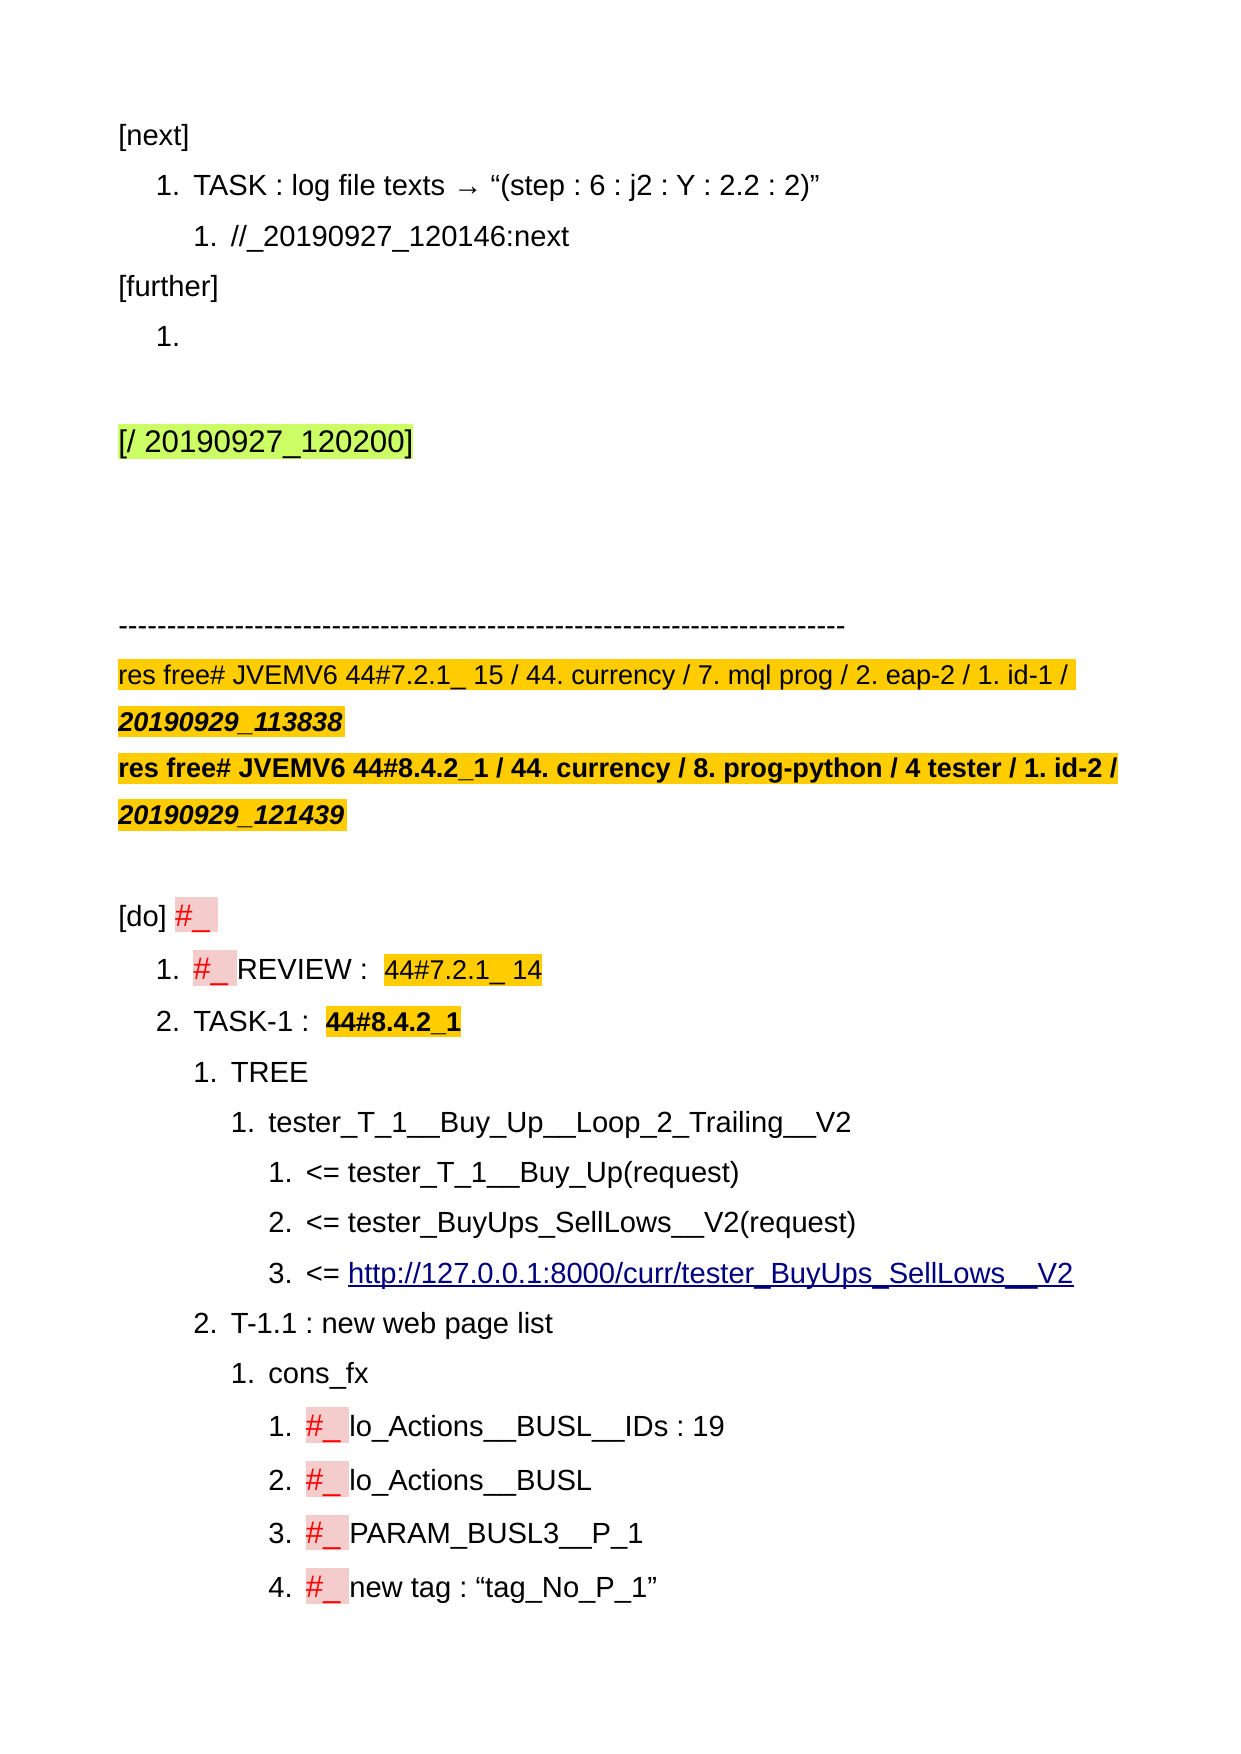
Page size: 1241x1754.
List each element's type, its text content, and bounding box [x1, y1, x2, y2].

list TASK : log file texts → “(step : 6 : j2 : Y : 2.2 : 2)” [156, 168, 1122, 202]
list <= tester_BuyUps_SellLows__V2(request) [268, 1206, 1122, 1239]
list cons_fx [231, 1356, 1122, 1390]
text res free# JVEMV6 44#7.2.1_ 15 / 44. currency / 7. mql prog / 2. eap-2 / 1. id-1 / 20190929_113838 [118, 659, 1122, 737]
list //_20190927_120146:next [193, 219, 1122, 252]
text res free# JVEMV6 44#8.4.2_1 / 44. currency / 8. prog-python / 4 tester / 1. id-2 / 20190929_121439 [118, 752, 1122, 831]
list #_ lo_Actions__BUSL__IDs : 19 [268, 1407, 1122, 1443]
list tester_T_1__Buy_Up__Loop_2_Trailing__V2 [231, 1105, 1122, 1138]
text [do] #_ [118, 897, 1122, 932]
list T-1.1 : new web page list [193, 1306, 1122, 1340]
list <= tester_T_1__Buy_Up(request) [268, 1155, 1122, 1189]
text [next] [118, 118, 1122, 152]
text [/ 20190927_120200] [118, 370, 1122, 459]
list TREE [193, 1054, 1122, 1088]
list #_ new tag : “tag_No_P_1” [268, 1568, 1122, 1604]
list #_ REVIEW : 44#7.2.1_ 14 [156, 950, 1122, 986]
text [further] [118, 269, 1122, 303]
list TASK-1 : 44#8.4.2_1 [156, 1004, 1122, 1038]
list #_ lo_Actions__BUSL [268, 1461, 1122, 1497]
list #_ PARAM_BUSL3__P_1 [268, 1514, 1122, 1550]
text --------------------------------------------------------------------------- [118, 608, 1122, 642]
list <= http://127.0.0.1:8000/curr/tester_BuyUps_SellLows__V2 [268, 1256, 1122, 1289]
